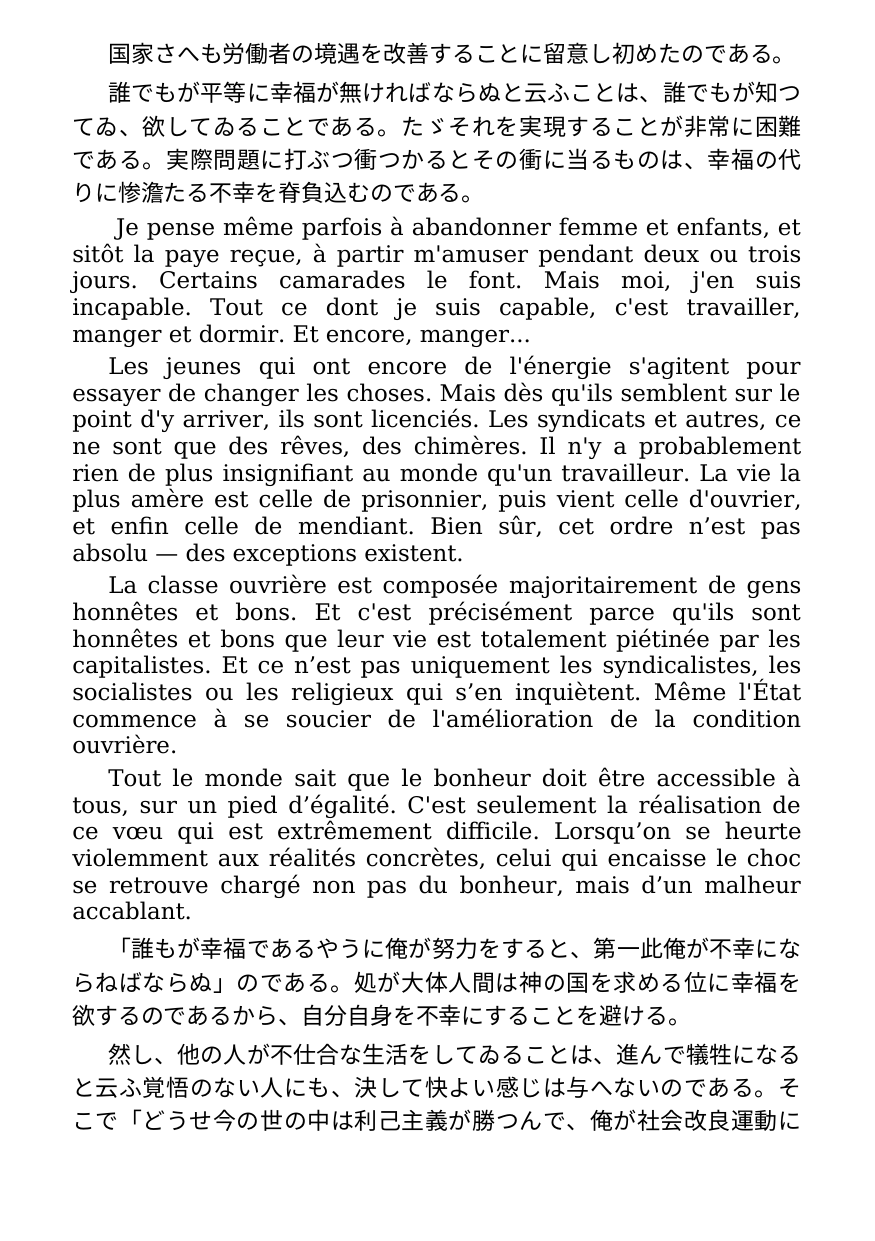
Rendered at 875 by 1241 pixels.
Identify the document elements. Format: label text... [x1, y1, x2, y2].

text 然し、他の人が不仕合な生活をしてゐることは、進んで犠牲になると云ふ覚悟のない人にも、決して快よい感じは与へないのである。そこで「どうせ今の世の中は利己主義が勝つんで、俺が社会改良運動に [72, 1037, 802, 1136]
text 「誰もが幸福であるやうに俺が努力をすると、第一此俺が不幸にならねばならぬ」のである。処が大体人間は神の国を求める位に幸福を欲するのであるから、自分自身を不幸にすることを避ける。 [72, 931, 802, 1031]
text 誰でもが平等に幸福が無ければならぬと云ふことは、誰でもが知つてゐ、欲してゐることである。たゞそれを実現することが非常に困難である。実際問題に打ぶつ衝つかるとその衝に当るものは、幸福の代りに惨澹たる不幸を脊負込むのである。 [72, 75, 802, 208]
text La classe ouvrière est composée majoritairement de gens honnêtes et bons. Et c'est précisément parce qu'ils sont honnêtes et bons que leur vie est totalement piétinée par les capitalistes. Et ce n’est pas uniquement les syndicalistes, les socialistes ou les religieux qui s’en inquiètent. Même l'État commence à se soucier de l'amélioration de la condition ouvrière. [72, 573, 802, 759]
text Les jeunes qui ont encore de l'énergie s'agitent pour essayer de changer les choses. Mais dès qu'ils semblent sur le point d'y arriver, ils sont licenciés. Les syndicats et autres, ce ne sont que des rêves, des chimères. Il n'y a probablement rien de plus insignifiant au monde qu'un travailleur. La vie la plus amère est celle de prisonnier, puis vient celle d'ouvrier, et enfin celle de mendiant. Bien sûr, cet ordre n’est pas absolu — des exceptions existent. [72, 353, 802, 567]
text Tout le monde sait que le bonheur doit être accessible à tous, sur un pied d’égalité. C'est seulement la réalisation de ce vœu qui est extrêmement difficile. Lorsqu’on se heurte violemment aux réalités concrètes, celui qui encaisse le choc se retrouve chargé non pas du bonheur, mais d’un malheur accablant. [72, 765, 802, 925]
text 国家さへも労働者の境遇を改善することに留意し初めたのである。 [72, 36, 802, 69]
text Je pense même parfois à abandonner femme et enfants, et sitôt la paye reçue, à partir m'amuser pendant deux ou trois jours. Certains camarades le font. Mais moi, j'en suis incapable. Tout ce dont je suis capable, c'est travailler, manger et dormir. Et encore, manger... [72, 214, 802, 347]
